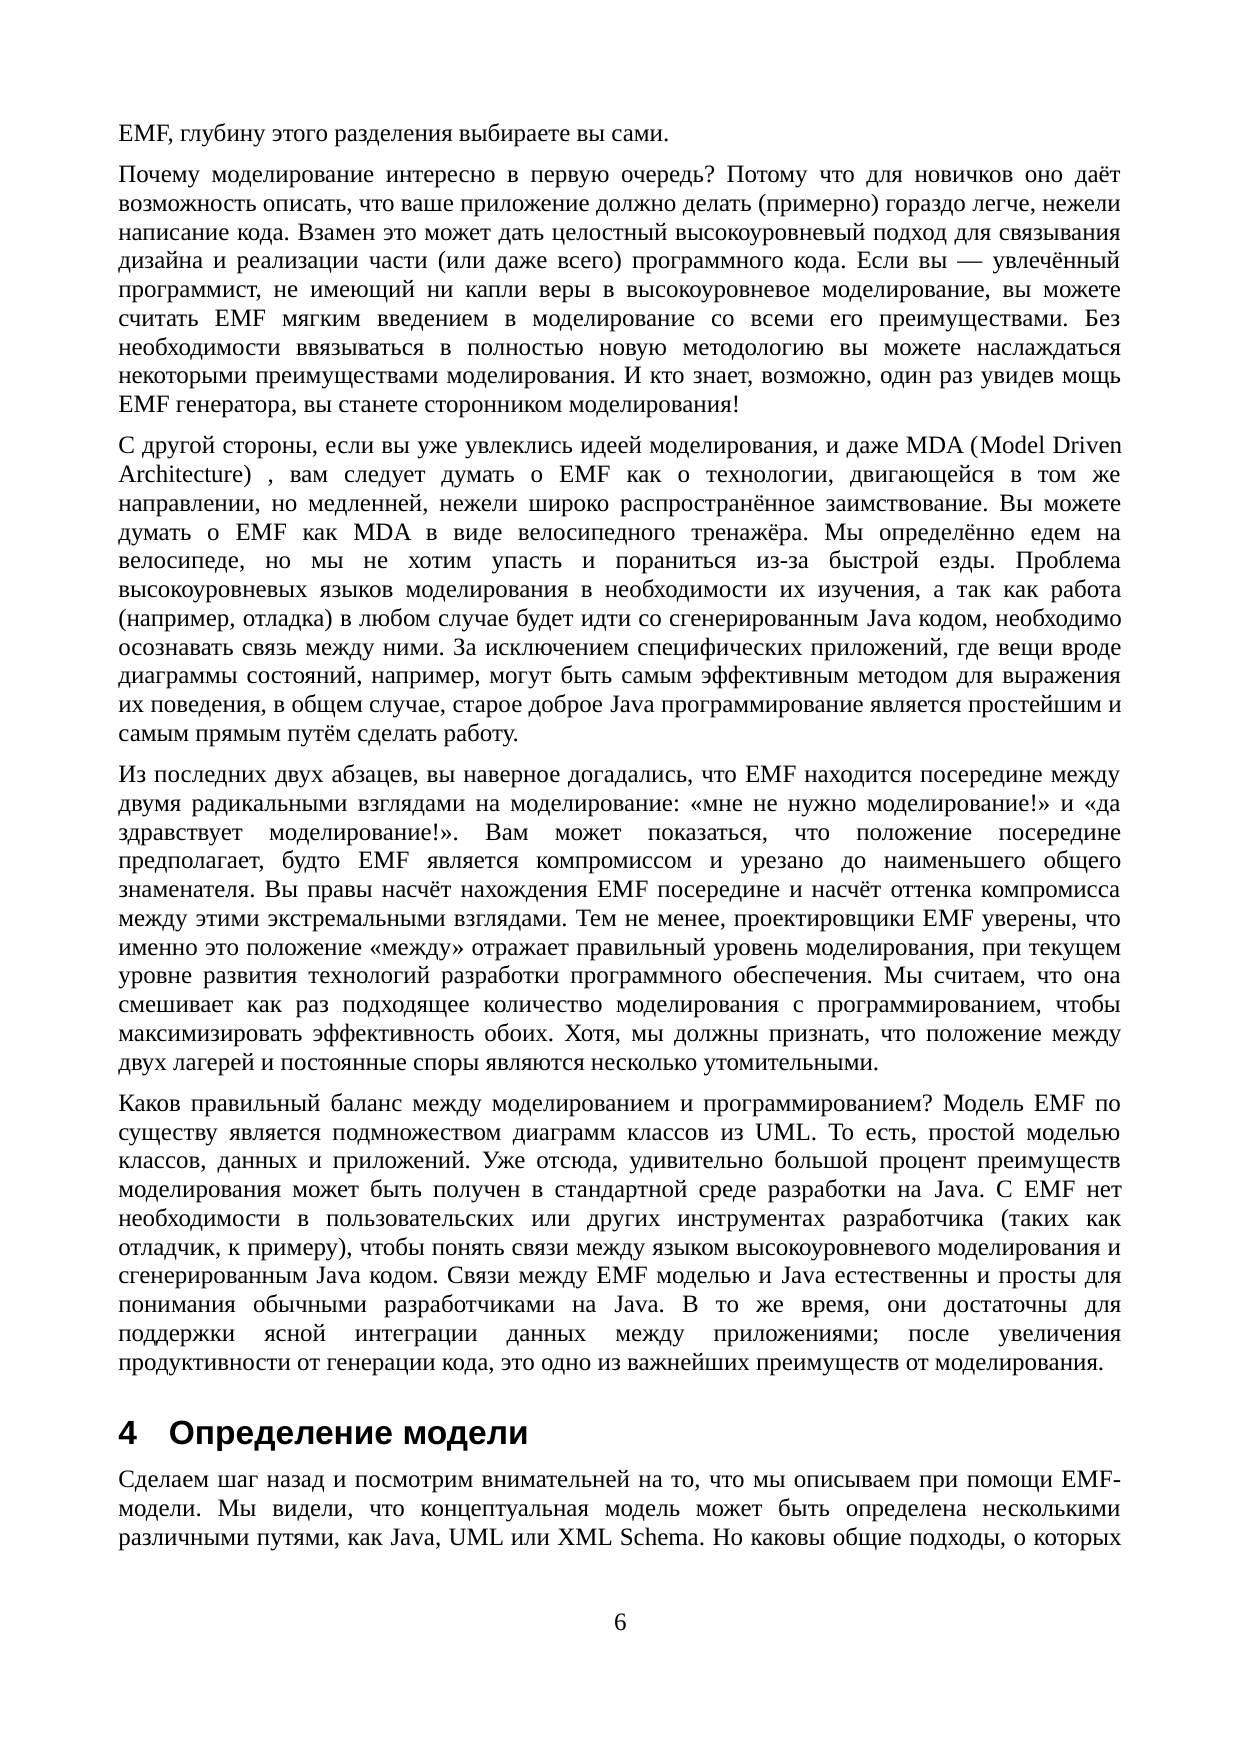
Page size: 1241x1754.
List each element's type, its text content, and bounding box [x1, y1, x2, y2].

subtitle Определение модели [118, 1413, 1122, 1452]
text Каков правильный баланс между моделированием и программированием? Модель EMF по существу является подмножеством диаграмм классов из UML. То есть, простой моделью классов, данных и приложений. Уже отсюда, удивительно большой процент преимуществ моделирования может быть получен в стандартной среде разработки на Java. С EMF нет необходимости в пользовательских или других инструментах разработчика (таких как отладчик, к примеру), чтобы понять связи между языком высокоуровневого моделирования и сгенерированным Java кодом. Связи между EMF моделью и Java естественны и просты для понимания обычными разработчиками на Java. В то же время, они достаточны для поддержки ясной интеграции данных между приложениями; после увеличения продуктивности от генерации кода, это одно из важнейших преимуществ от моделирования. [118, 1088, 1122, 1376]
text EMF, глубину этого разделения выбираете вы сами. [118, 118, 1122, 147]
text Почему моделирование интересно в первую очередь? Потому что для новичков оно даёт возможность описать, что ваше приложение должно делать (примерно) гораздо легче, нежели написание кода. Взамен это может дать целостный высокоуровневый подход для связывания дизайна и реализации части (или даже всего) программного кода. Если вы — увлечённый программист, не имеющий ни капли веры в высокоуровневое моделирование, вы можете считать EMF мягким введением в моделирование со всеми его преимуществами. Без необходимости ввязываться в полностью новую методологию вы можете наслаждаться некоторыми преимуществами моделирования. И кто знает, возможно, один раз увидев мощь EMF генератора, вы станете сторонником моделирования! [118, 159, 1122, 418]
text Сделаем шаг назад и посмотрим внимательней на то, что мы описываем при помощи EMF-модели. Мы видели, что концептуальная модель может быть определена несколькими различными путями, как Java, UML или XML Schema. Но каковы общие подходы, о которых [118, 1464, 1122, 1551]
text С другой стороны, если вы уже увлеклись идеей моделирования, и даже MDA (Model Driven Architecture) , вам следует думать о EMF как о технологии, двигающейся в том же направлении, но медленней, нежели широко распространённое заимствование. Вы можете думать о EMF как MDA в виде велосипедного тренажёра. Мы определённо едем на велосипеде, но мы не хотим упасть и пораниться из-за быстрой езды. Проблема высокоуровневых языков моделирования в необходимости их изучения, а так как работа (например, отладка) в любом случае будет идти со сгенерированным Java кодом, необходимо осознавать связь между ними. За исключением специфических приложений, где вещи вроде диаграммы состояний, например, могут быть самым эффективным методом для выражения их поведения, в общем случае, старое доброе Java программирование является простейшим и самым прямым путём сделать работу. [118, 431, 1122, 747]
text Из последних двух абзацев, вы наверное догадались, что EMF находится посередине между двумя радикальными взглядами на моделирование: «мне не нужно моделирование!» и «да здравствует моделирование!». Вам может показаться, что положение посередине предполагает, будто EMF является компромиссом и урезано до наименьшего общего знаменателя. Вы правы насчёт нахождения EMF посередине и насчёт оттенка компромисса между этими экстремальными взглядами. Тем не менее, проектировщики EMF уверены, что именно это положение «между» отражает правильный уровень моделирования, при текущем уровне развития технологий разработки программного обеспечения. Мы считаем, что она смешивает как раз подходящее количество моделирования с программированием, чтобы максимизировать эффективность обоих. Хотя, мы должны признать, что положение между двух лагерей и постоянные споры являются несколько утомительными. [118, 759, 1122, 1076]
